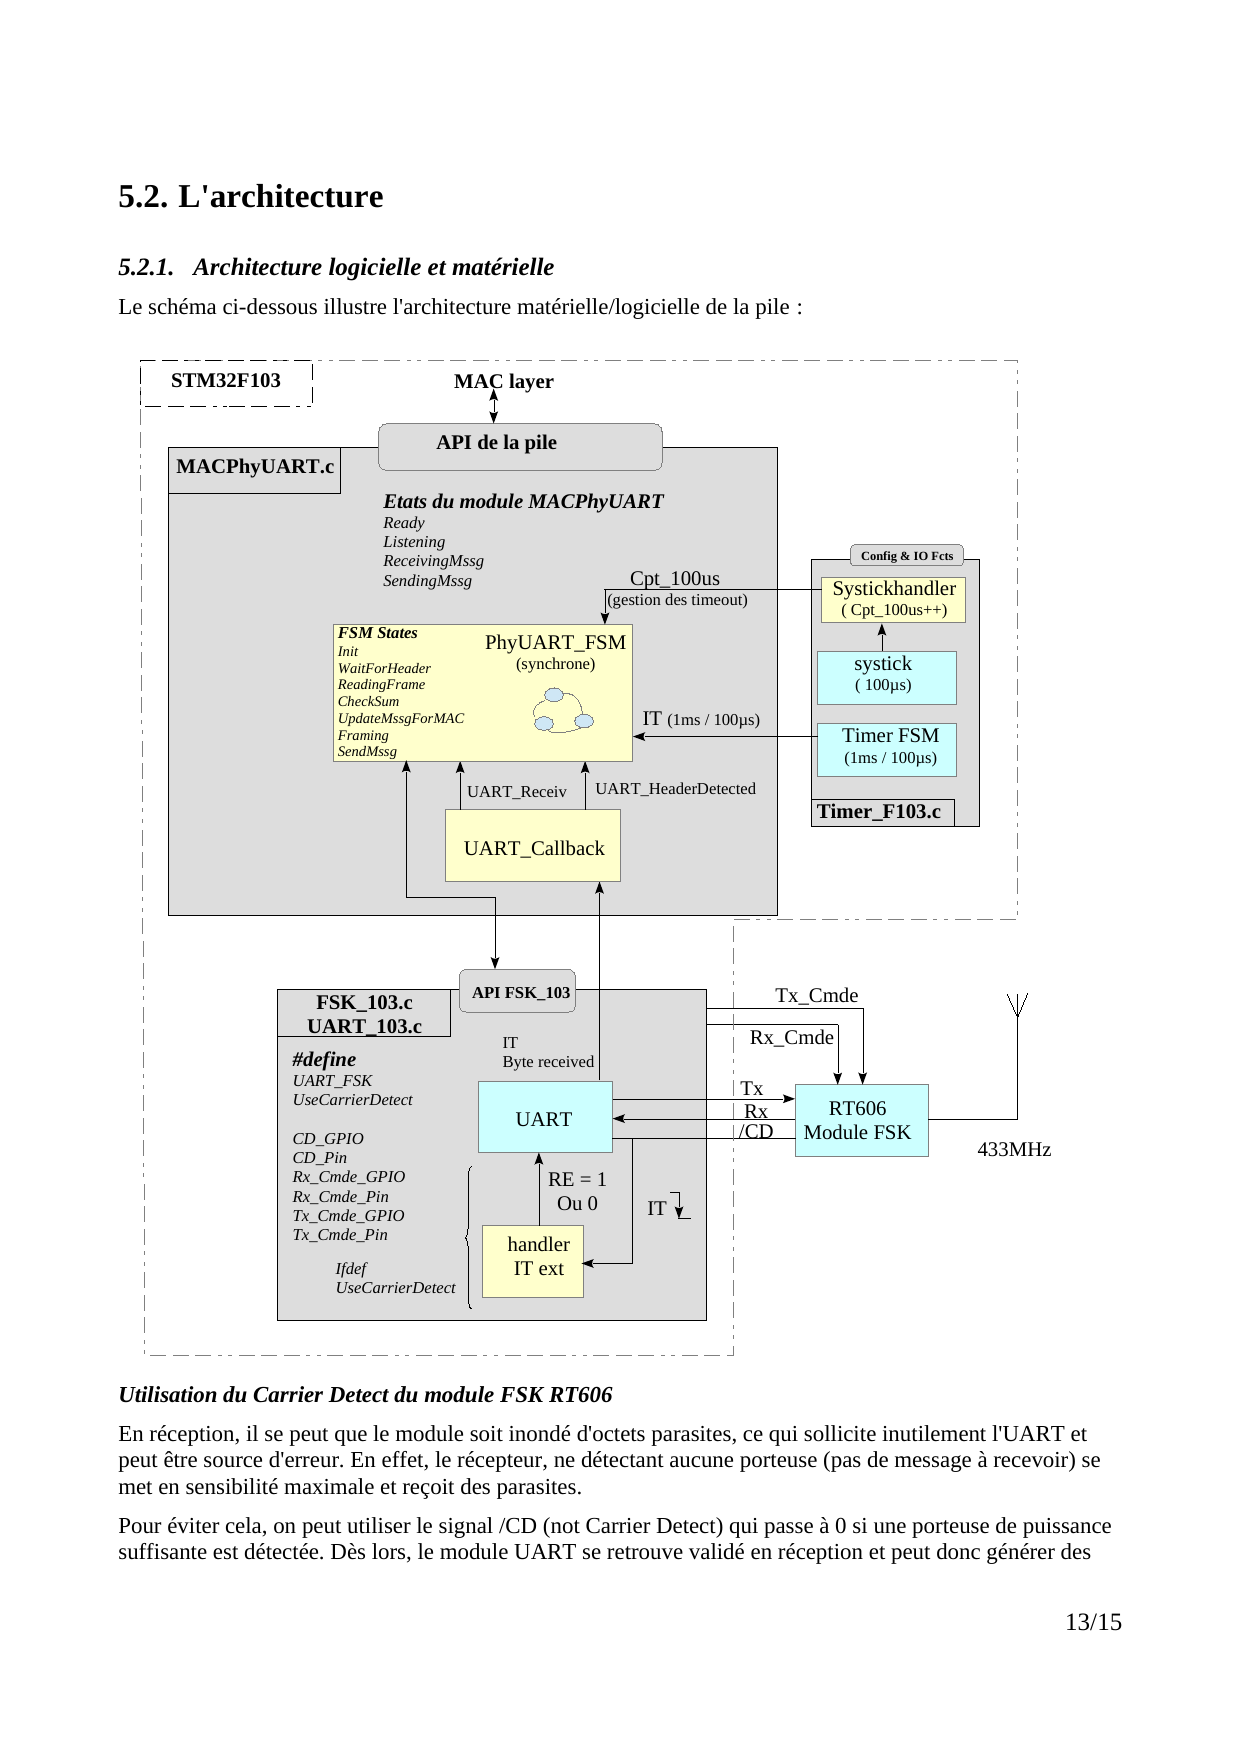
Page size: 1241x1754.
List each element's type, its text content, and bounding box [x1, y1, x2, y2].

subtitle Architecture logicielle et matérielle [118, 252, 1122, 281]
text Pour éviter cela, on peut utiliser le signal /CD (not Carrier Detect) qui passe à 0 si une porteuse de puissance suffisante est détectée. Dès lors, le module UART se retrouve validé en réception et peut donc générer des [118, 1512, 1122, 1564]
text En réception, il se peut que le module soit inondé d'octets parasites, ce qui sollicite inutilement l'UART et peut être source d'erreur. En effet, le récepteur, ne détectant aucune porteuse (pas de message à recevoir) se met en sensibilité maximale et reçoit des parasites. [118, 1420, 1122, 1499]
text Le schéma ci-dessous illustre l'architecture matérielle/logicielle de la pile : [118, 293, 1122, 320]
subtitle L'architecture [118, 176, 1122, 215]
text Utilisation du Carrier Detect du module FSK RT606 [118, 1381, 1122, 1408]
